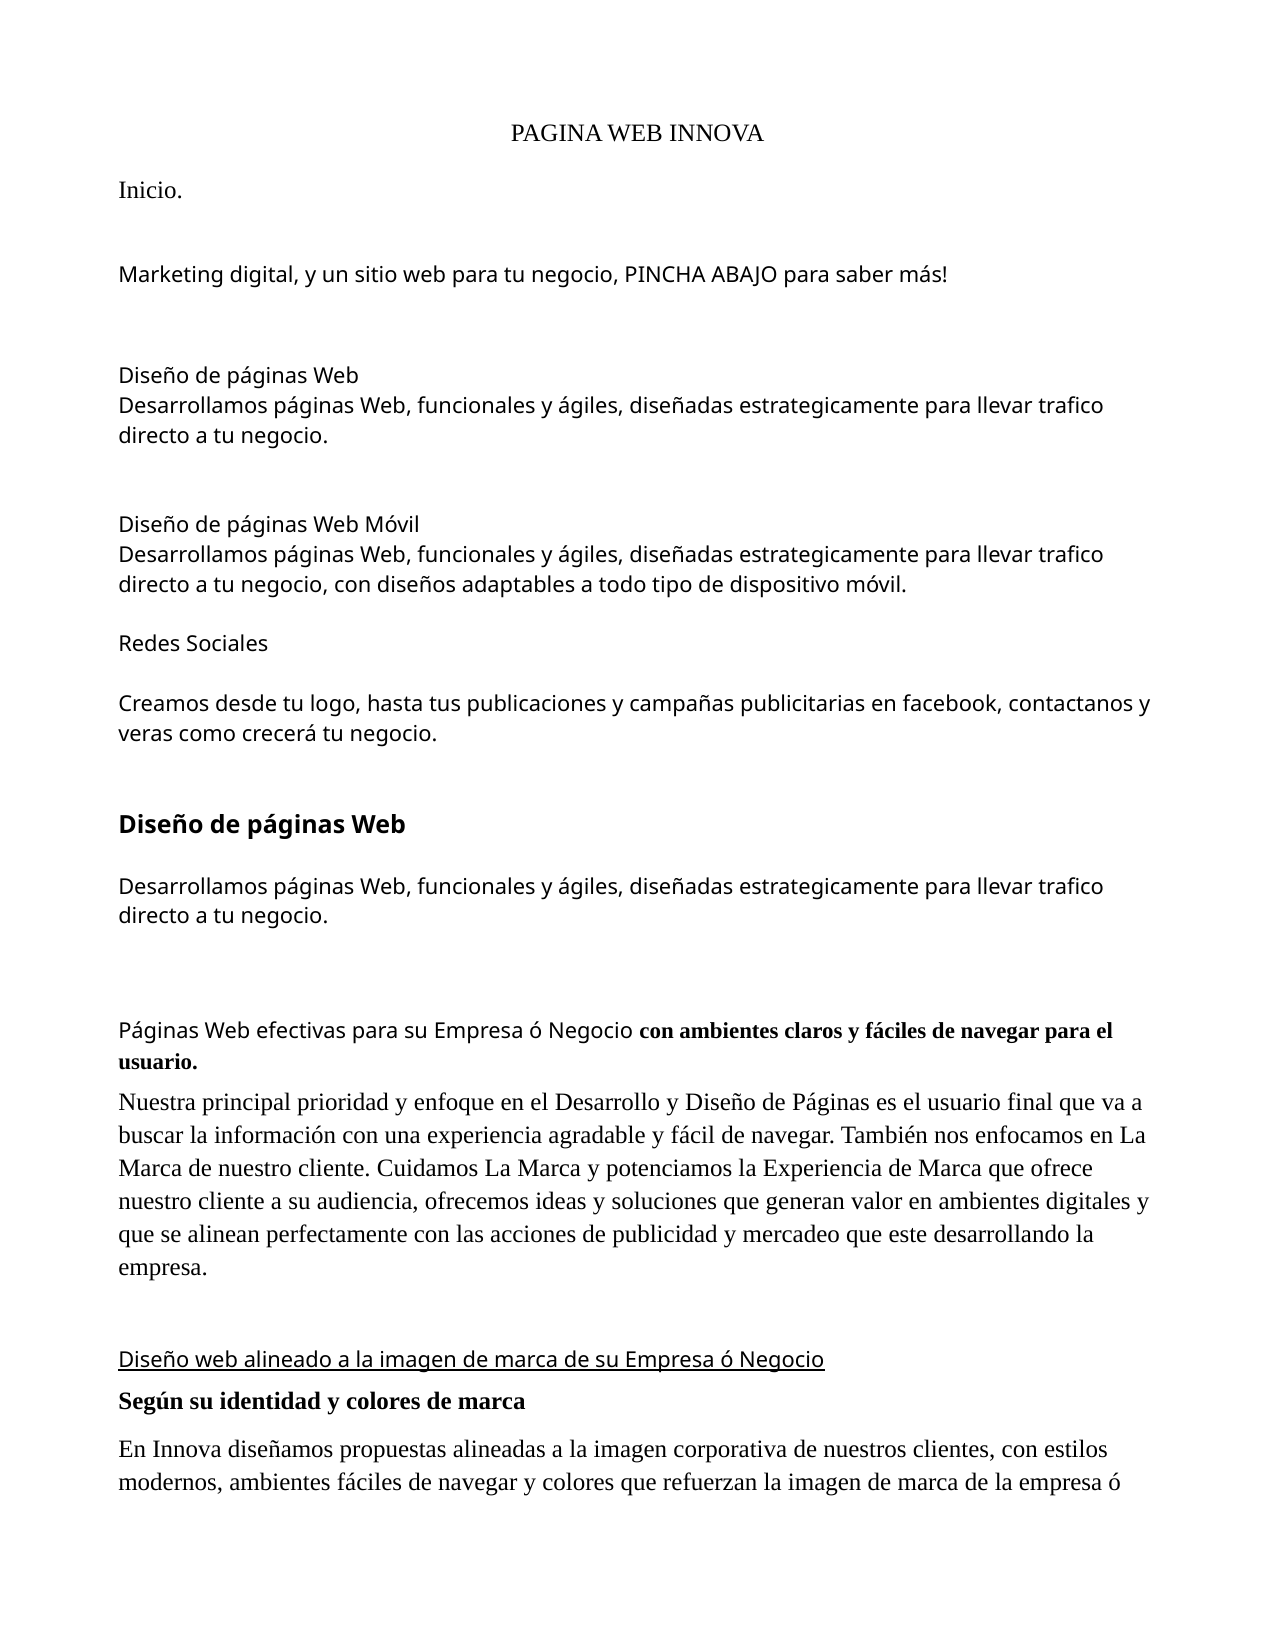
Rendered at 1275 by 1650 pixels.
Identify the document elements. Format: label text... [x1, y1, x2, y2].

text Desarrollamos páginas Web, funcionales y ágiles, diseñadas estrategicamente para llevar trafico directo a tu negocio, con diseños adaptables a todo tipo de dispositivo móvil. [118, 539, 1157, 598]
text Inicio. [118, 176, 1157, 204]
text Desarrollamos páginas Web, funcionales y ágiles, diseñadas estrategicamente para llevar trafico directo a tu negocio. [118, 390, 1157, 449]
subtitle Páginas Web efectivas para su Empresa ó Negocio con ambientes claros y fáciles de navegar para el usuario. [118, 1015, 1157, 1074]
text Redes Sociales [118, 628, 1157, 658]
subtitle Marketing digital, y un sitio web para tu negocio, PINCHA ABAJO para saber más! [118, 259, 1157, 289]
text Desarrollamos páginas Web, funcionales y ágiles, diseñadas estrategicamente para llevar trafico directo a tu negocio. [118, 871, 1157, 930]
text Según su identidad y colores de marca [118, 1386, 1157, 1415]
text Creamos desde tu logo, hasta tus publicaciones y campañas publicitarias en facebook, contactanos y veras como crecerá tu negocio. [118, 688, 1157, 747]
text Diseño de páginas Web Móvil [118, 509, 1157, 539]
subtitle Diseño web alineado a la imagen de marca de su Empresa ó Negocio [118, 1344, 1157, 1374]
text Diseño de páginas Web [118, 360, 1157, 390]
text Diseño de páginas Web [118, 807, 1157, 841]
text En Innova diseñamos propuestas alineadas a la imagen corporativa de nuestros clientes, con estilos modernos, ambientes fáciles de navegar y colores que refuerzan la imagen de marca de la empresa ó [118, 1434, 1157, 1496]
text Nuestra principal prioridad y enfoque en el Desarrollo y Diseño de Páginas es el usuario final que va a buscar la información con una experiencia agradable y fácil de navegar. También nos enfocamos en La Marca de nuestro cliente. Cuidamos La Marca y potenciamos la Experiencia de Marca que ofrece nuestro cliente a su audiencia, ofrecemos ideas y soluciones que generan valor en ambientes digitales y que se alinean perfectamente con las acciones de publicidad y mercadeo que este desarrollando la empresa. [118, 1087, 1157, 1281]
text PAGINA WEB INNOVA [118, 118, 1157, 147]
